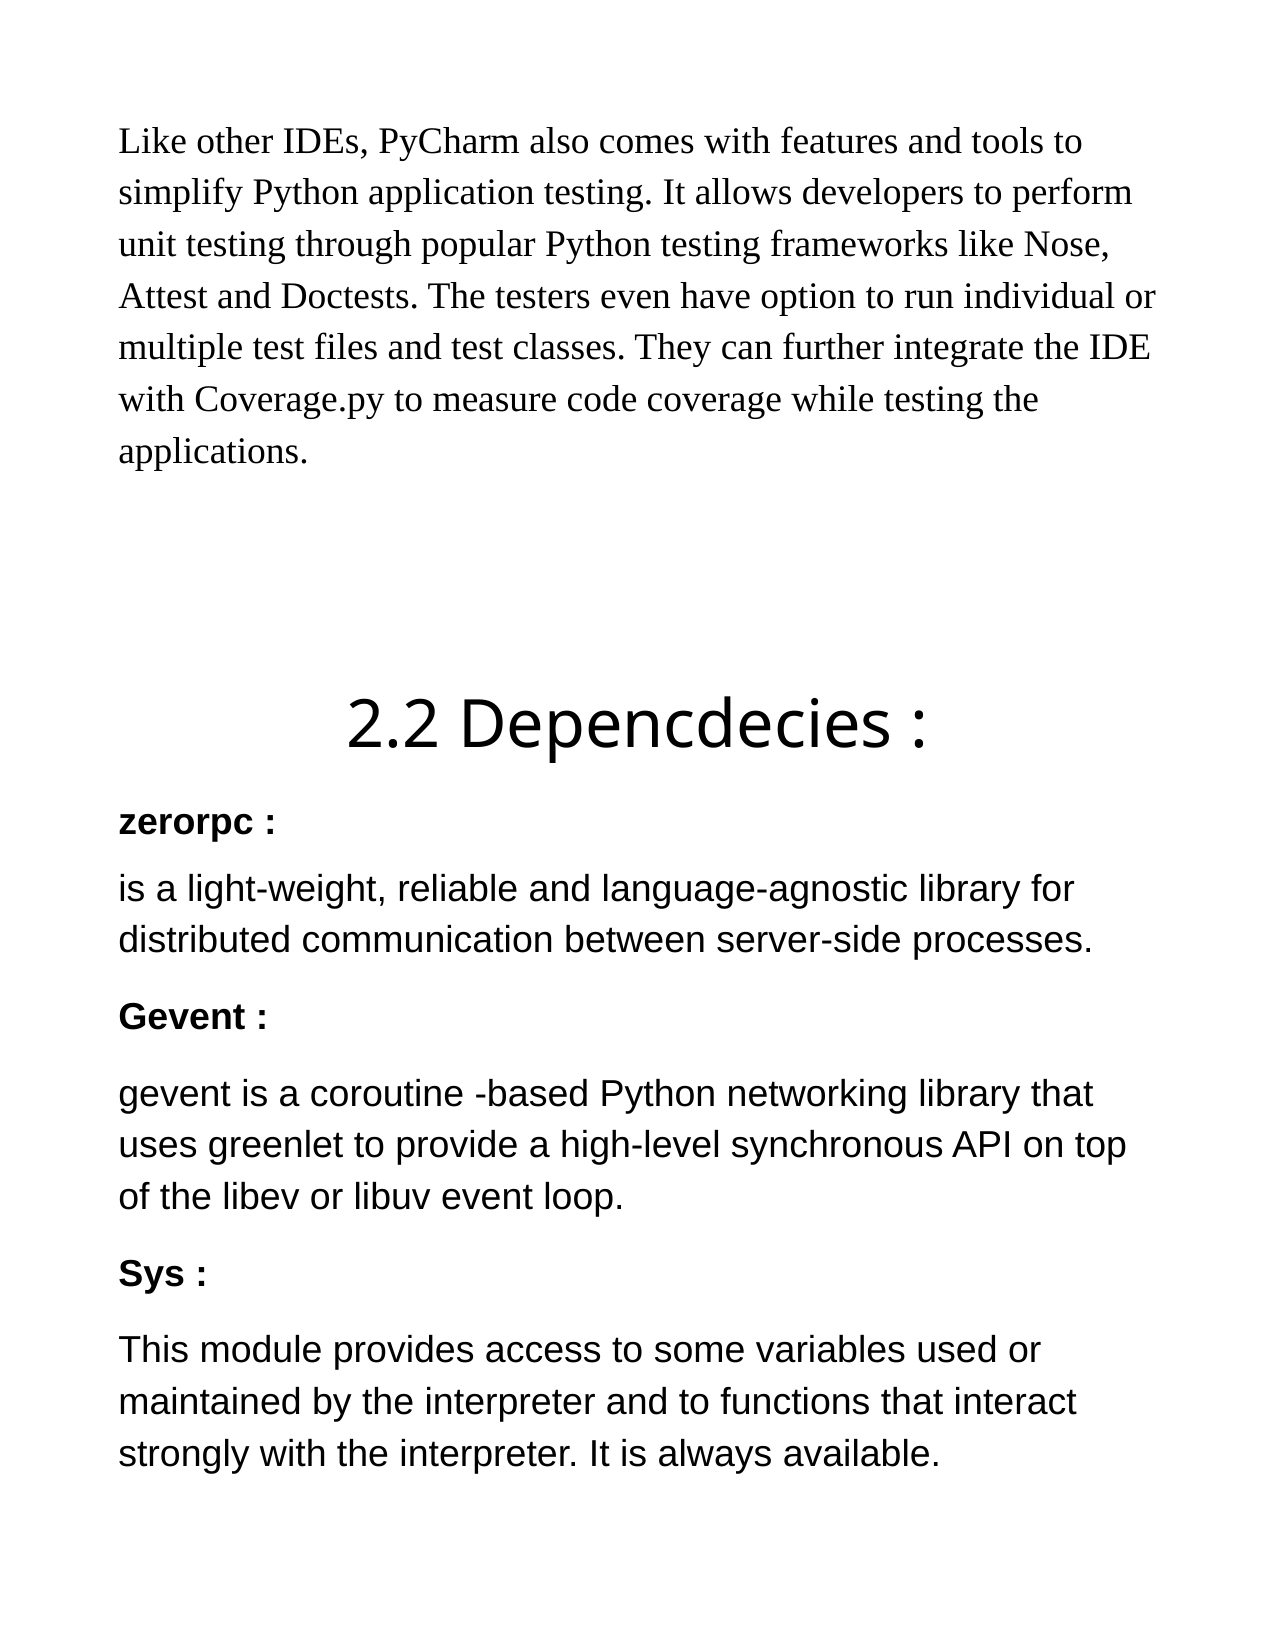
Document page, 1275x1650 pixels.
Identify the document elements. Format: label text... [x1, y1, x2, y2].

text Gevent : [118, 994, 1157, 1037]
text is a light-weight, reliable and language-agnostic library for distributed communication between server-side processes. [118, 866, 1157, 961]
text gevent is a coroutine -based Python networking library that uses greenlet to provide a high-level synchronous API on top of the libev or libuv event loop. [118, 1071, 1157, 1217]
text zerorpc : [118, 799, 1157, 843]
text This module provides access to some variables used or maintained by the interpreter and to functions that interact strongly with the interpreter. It is always available. [118, 1327, 1157, 1474]
text Sys : [118, 1251, 1157, 1294]
text 2.2 Depencdecies : [118, 676, 1157, 767]
text Like other IDEs, PyCharm also comes with features and tools to simplify Python application testing. It allows developers to perform unit testing through popular Python testing frameworks like Nose, Attest and Doctests. The testers even have option to run individual or multiple test files and test classes. They can further integrate the IDE with Coverage.py to measure code coverage while testing the applications. [118, 118, 1157, 471]
